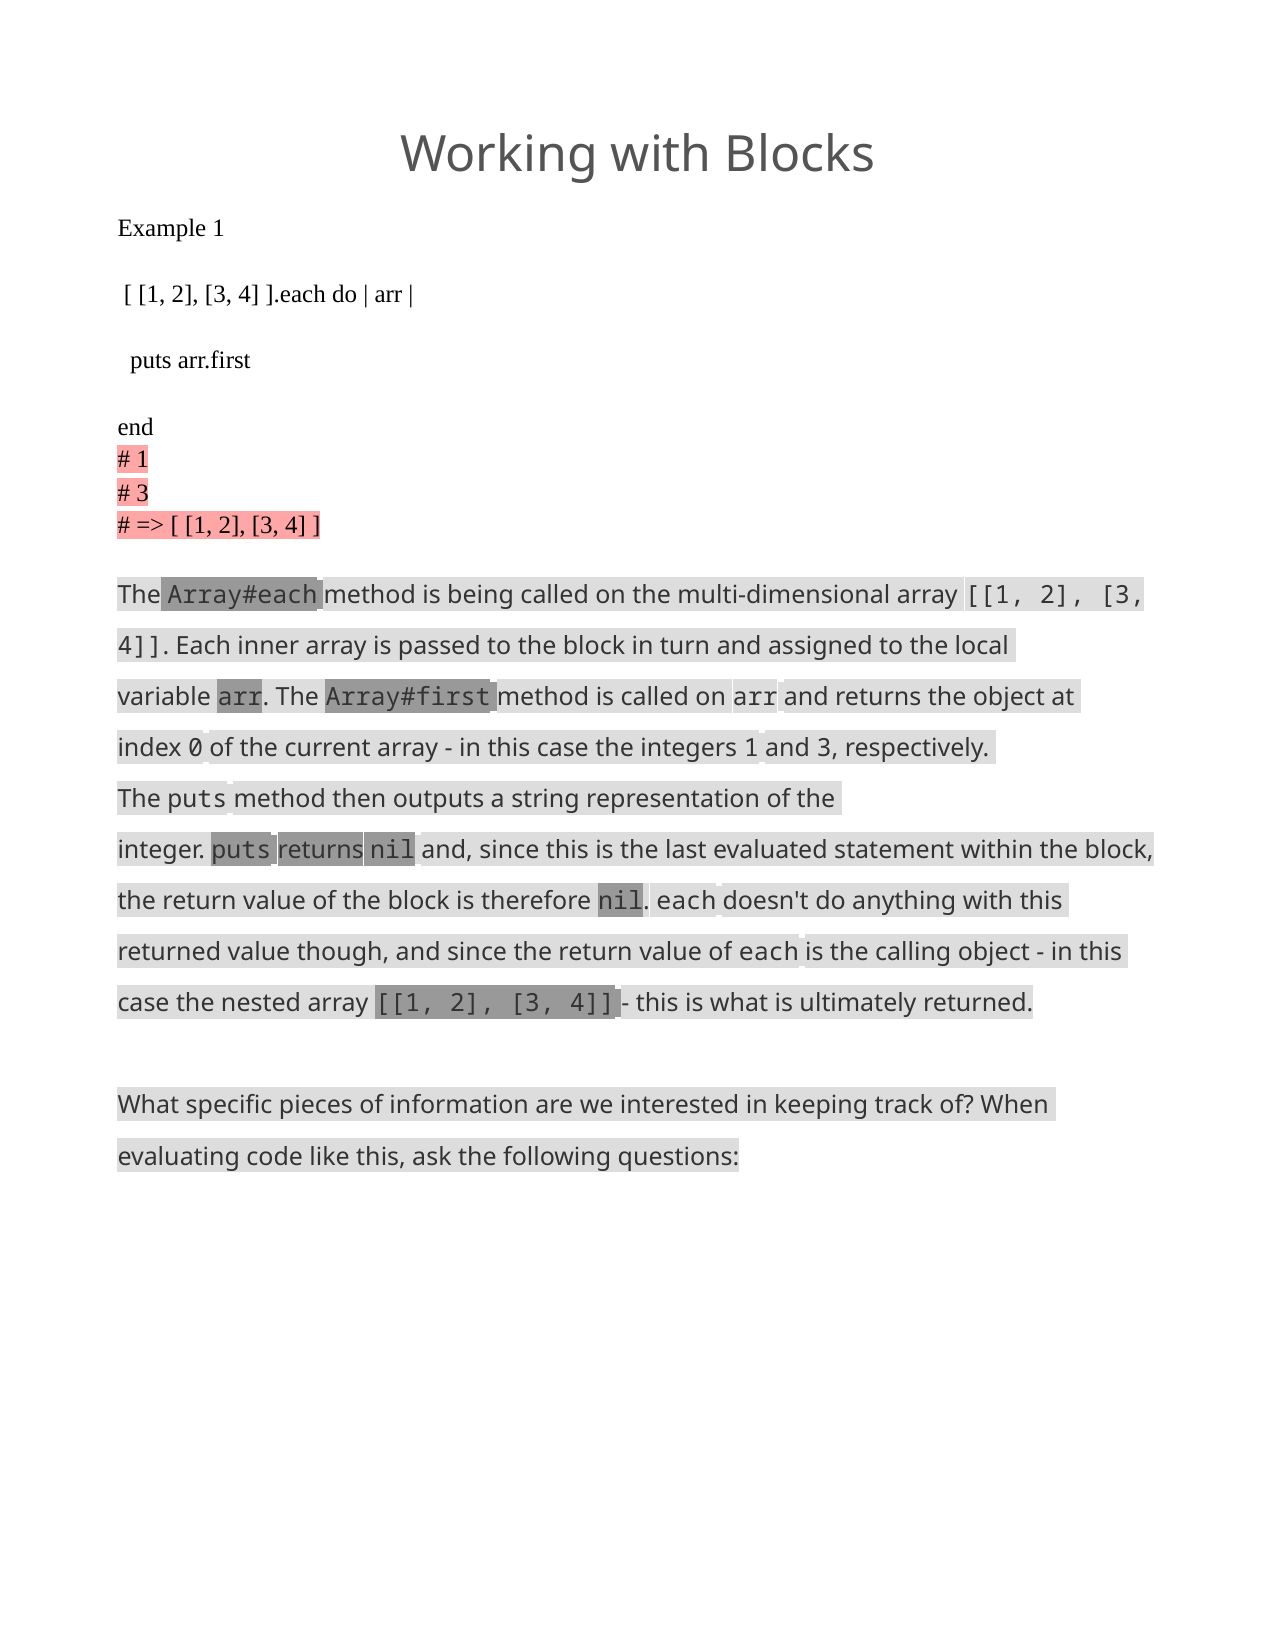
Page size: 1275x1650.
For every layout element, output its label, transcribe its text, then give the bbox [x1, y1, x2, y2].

text Example 1 [117, 213, 1158, 242]
subtitle Working with Blocks [117, 118, 1158, 186]
text [ [1, 2], [3, 4] ].each do | arr | [117, 279, 1158, 308]
text puts arr.first [117, 346, 1158, 374]
text # => [ [1, 2], [3, 4] ] [117, 511, 1158, 539]
text # 3 [117, 478, 1158, 506]
text end [117, 412, 1158, 440]
text # 1 [117, 444, 1158, 473]
text What specific pieces of information are we interested in keeping track of? When evaluating code like this, ask the following questions: [117, 1087, 1158, 1172]
text The Array#each method is being called on the multi-dimensional array [[1, 2], [3, 4]]. Each inner array is passed to the block in turn and assigned to the local variable arr. The Array#first method is called on arr and returns the object at index 0 of the current array - in this case the integers 1 and 3, respectively. The puts method then outputs a string representation of the integer. puts returns nil and, since this is the last evaluated statement within the block, the return value of the block is therefore nil. each doesn't do anything with this returned value though, and since the return value of each is the calling object - in this case the nested array [[1, 2], [3, 4]] - this is what is ultimately returned. [117, 577, 1158, 1019]
